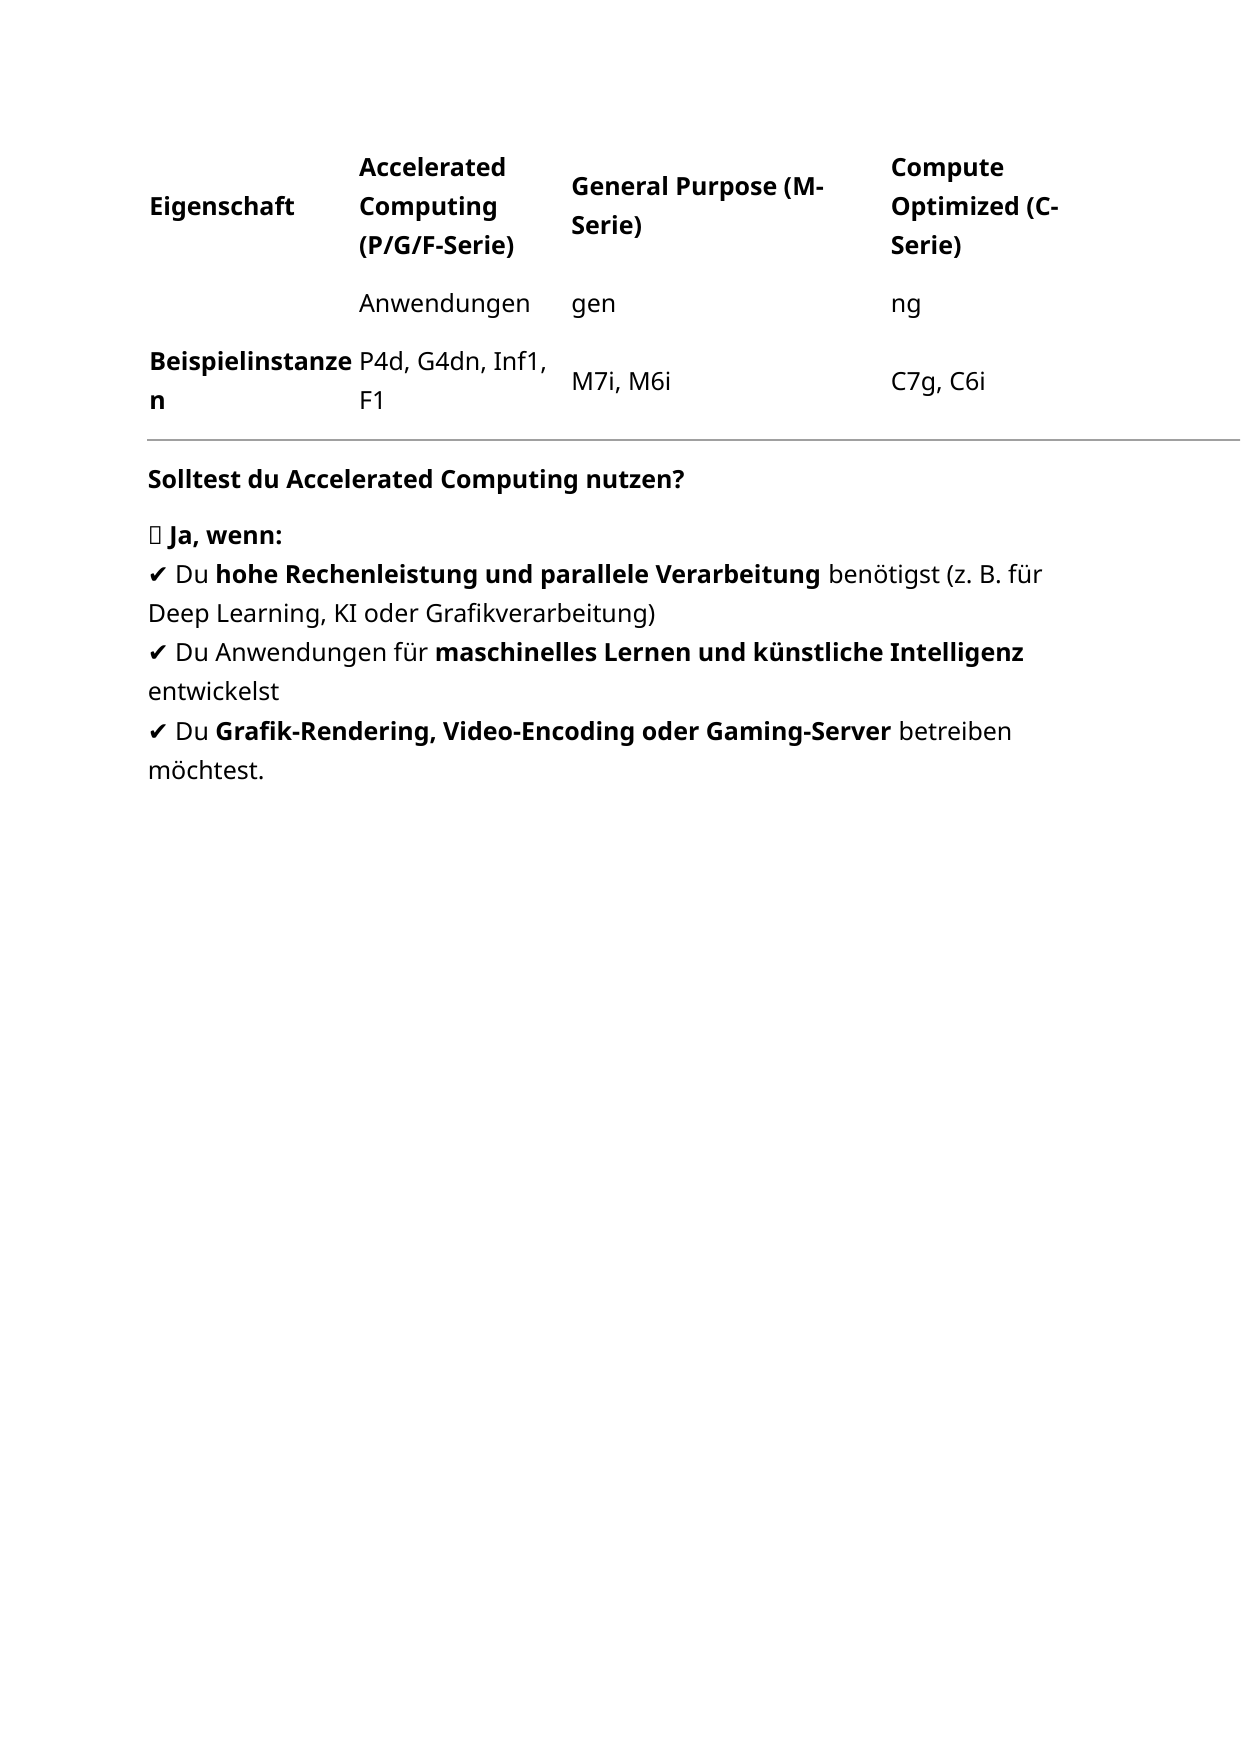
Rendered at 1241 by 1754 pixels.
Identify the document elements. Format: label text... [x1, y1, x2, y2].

table_cell gen [570, 284, 889, 342]
text Solltest du Accelerated Computing nutzen? [148, 462, 1093, 496]
table_cell ng [889, 284, 1093, 342]
table_header General Purpose (M-Serie) [570, 148, 889, 284]
table_header Eigenschaft [148, 148, 357, 284]
table_header Compute Optimized (C-Serie) [889, 148, 1093, 284]
table_cell Anwendungen [357, 284, 569, 342]
table_header Accelerated Computing (P/G/F-Serie) [357, 148, 569, 284]
table_cell C7g, C6i [889, 342, 1093, 439]
table_cell M7i, M6i [570, 342, 889, 439]
table_cell P4d, G4dn, Inf1, F1 [357, 342, 569, 439]
table_cell [148, 284, 357, 342]
table_cell Beispielinstanzen [148, 342, 357, 439]
text 🚀 Ja, wenn: ✔ Du hohe Rechenleistung und parallele Verarbeitung benötigst (z. B. für Deep Learning, KI oder Grafikverarbeitung) ✔ Du Anwendungen für maschinelles Lernen und künstliche Intelligenz entwickelst ✔ Du Grafik-Rendering, Video-Encoding oder Gaming-Server betreiben möchtest. [148, 517, 1093, 786]
